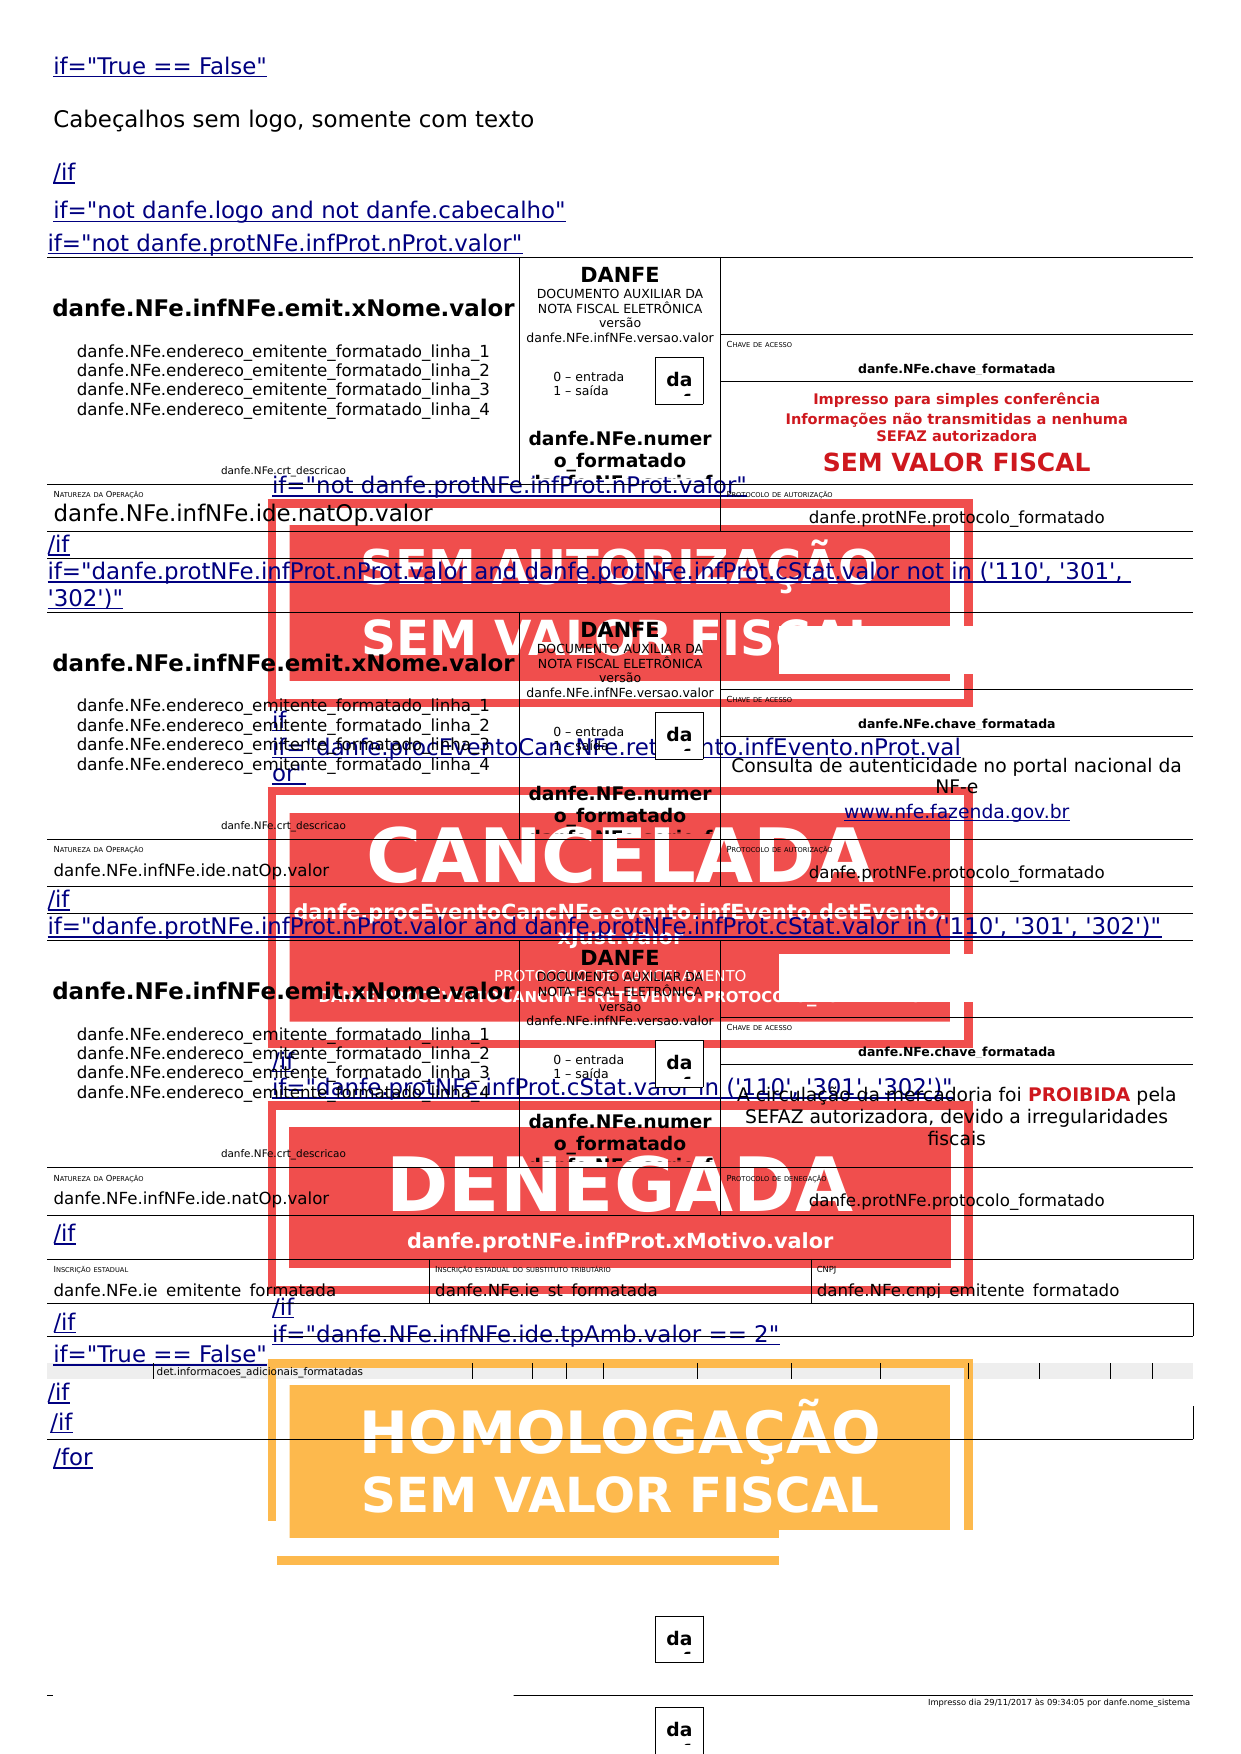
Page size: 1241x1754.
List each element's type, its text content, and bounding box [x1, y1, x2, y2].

table_cell [1111, 1363, 1152, 1379]
table_cell [951, 1406, 964, 1438]
table_cell [792, 1368, 880, 1379]
table_cell [276, 1440, 289, 1477]
table_cell [276, 1379, 964, 1406]
table_cell [604, 1368, 697, 1379]
table_cell /if [47, 1406, 268, 1438]
table_cell [1153, 1363, 1193, 1379]
table_cell [973, 1440, 1193, 1477]
table_cell [881, 1368, 964, 1379]
table_cell /if [47, 1379, 268, 1406]
table_cell det.informacoes_adicionais_formatadas [276, 1368, 472, 1379]
table_cell [533, 1368, 566, 1379]
table_cell [567, 1368, 603, 1379]
table_cell [973, 1406, 1193, 1438]
table_cell [47, 1363, 153, 1379]
table_cell [951, 1440, 964, 1477]
table_cell [1040, 1363, 1110, 1379]
table_cell /for [47, 1440, 268, 1477]
table_cell [698, 1368, 791, 1379]
table_cell [276, 1406, 289, 1438]
table_cell [973, 1363, 1039, 1379]
table_cell det.informacoes_adicionais_formatadas [154, 1363, 268, 1379]
table_cell [973, 1379, 1193, 1406]
table_cell [473, 1368, 532, 1379]
